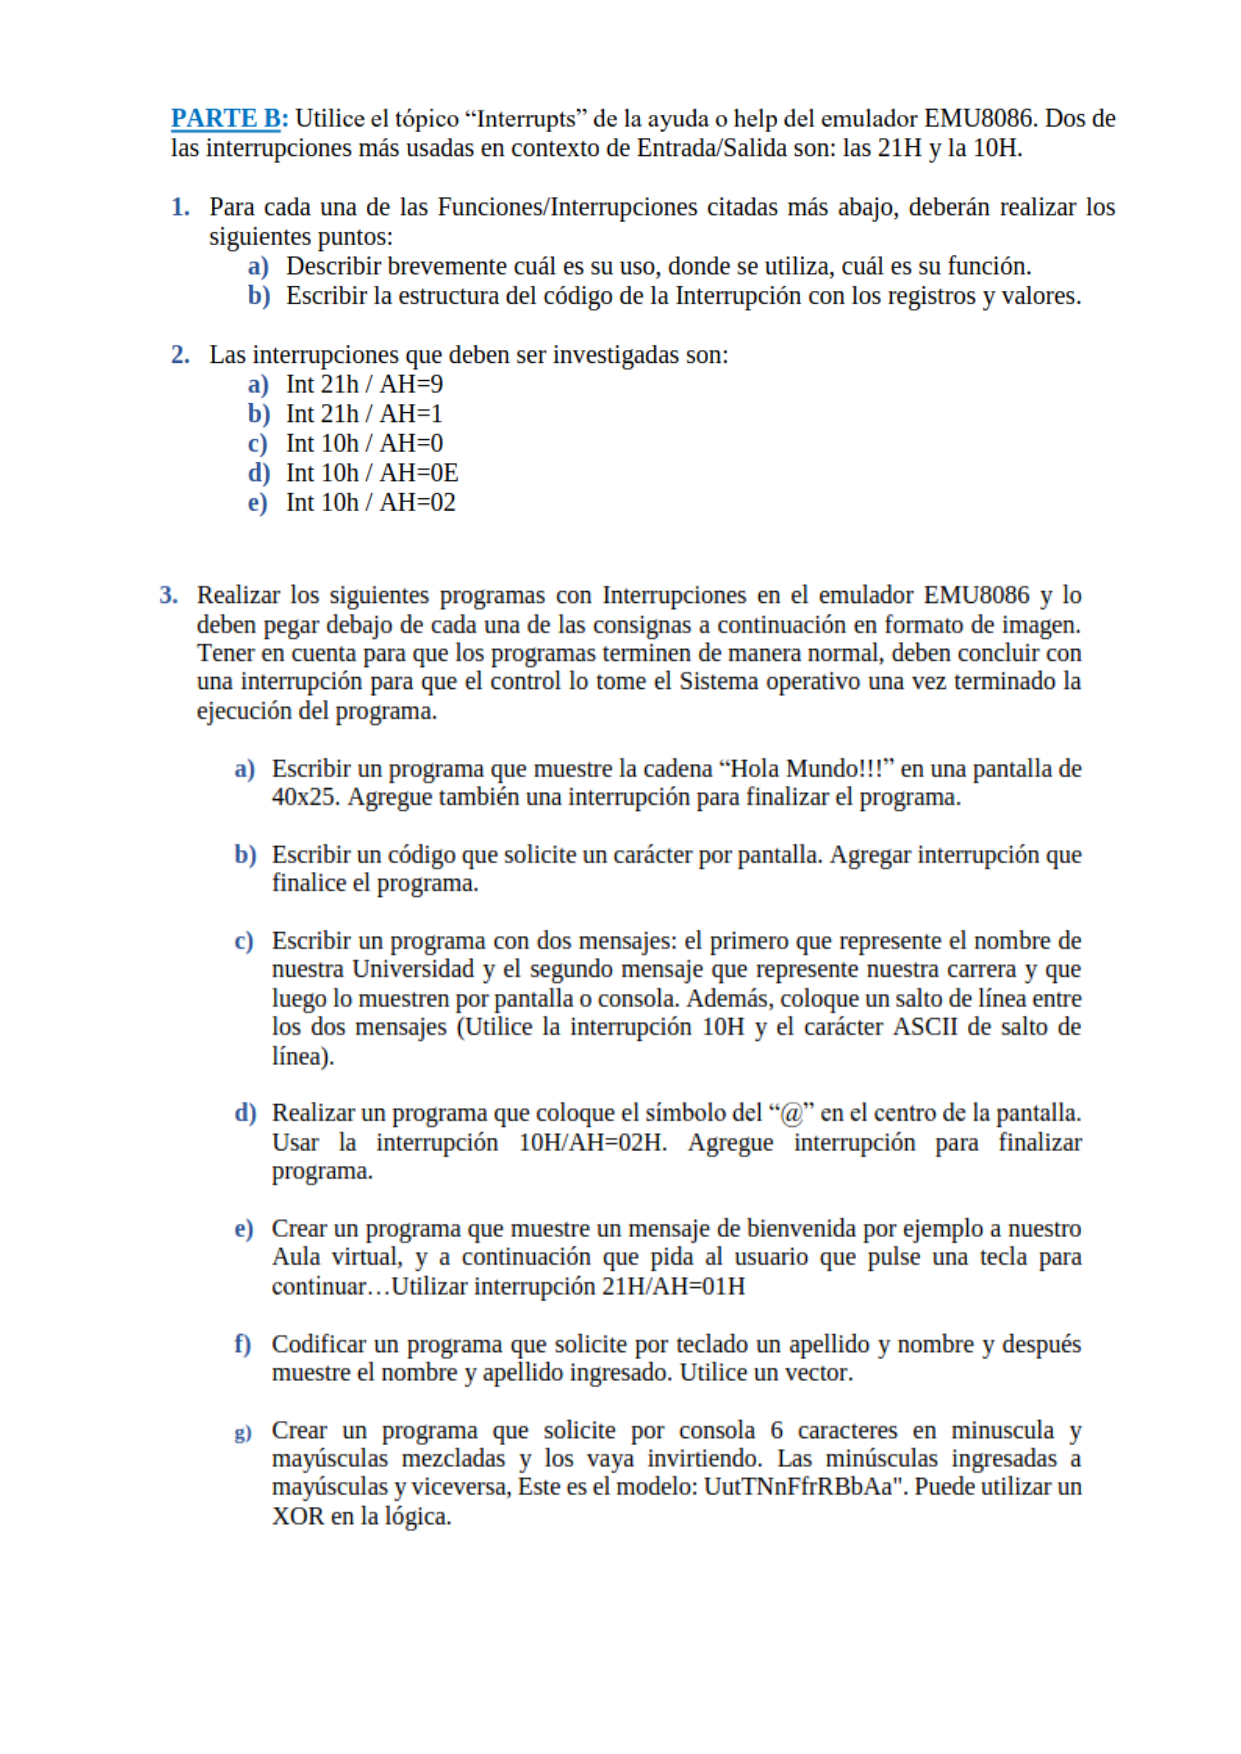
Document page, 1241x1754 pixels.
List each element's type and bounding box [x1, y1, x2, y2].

picture [126, 566, 1128, 1567]
picture [138, 78, 1142, 556]
